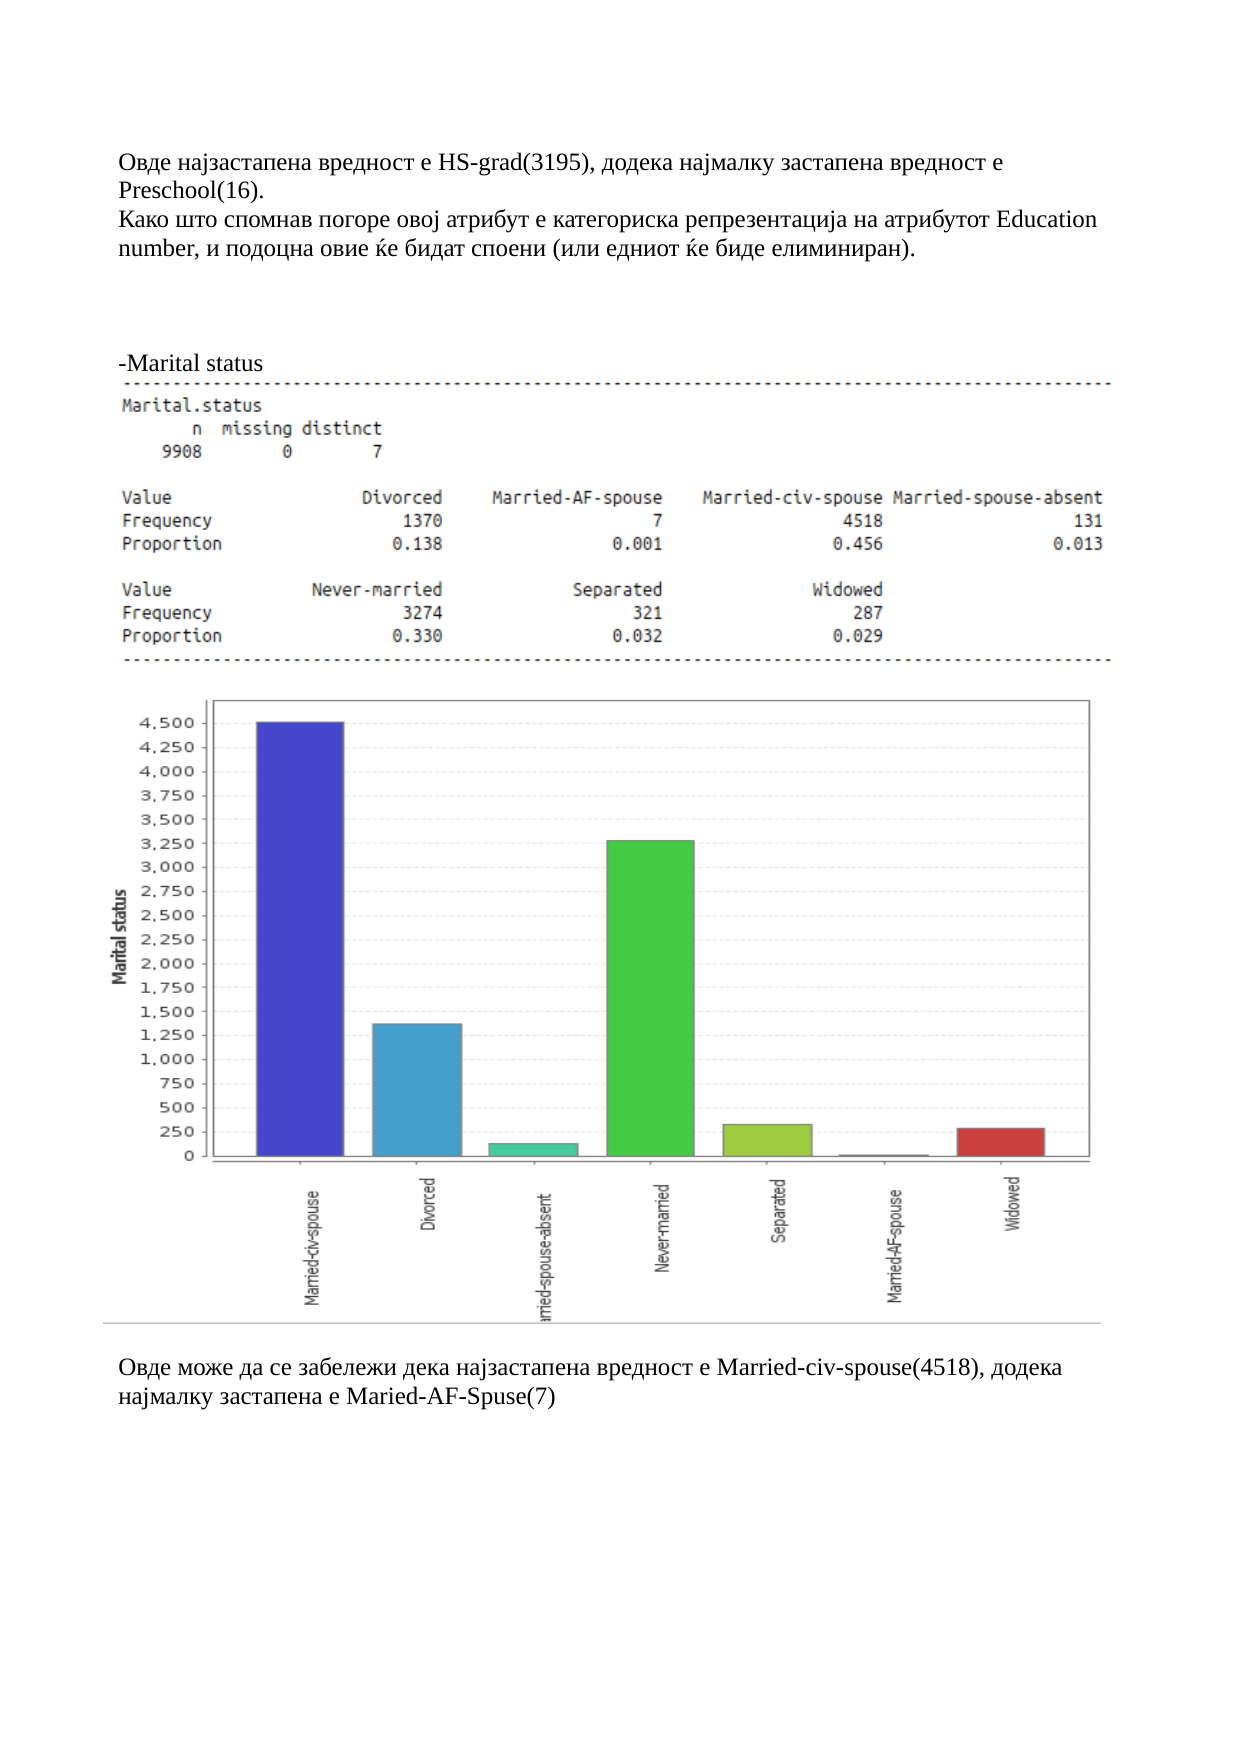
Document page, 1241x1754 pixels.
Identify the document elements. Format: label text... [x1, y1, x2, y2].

picture [102, 695, 1101, 1324]
picture [118, 376, 1123, 671]
text Како што спомнав погоре овој атрибут е категориска репрезентација на атрибутот Education number, и подоцна овие ќе бидат споени (или едниот ќе биде елиминиран). [118, 204, 1122, 262]
text Овде најзастапена вредност е HS-grad(3195), додека најмалку застапена вредност е Preschool(16). [118, 147, 1122, 204]
text Овде може да се забележи дека најзастапена вредност е Married-civ-spouse(4518), додека најмалку застапена е Maried-AF-Spuse(7) [118, 1352, 1122, 1410]
text -Marital status [118, 348, 1122, 376]
